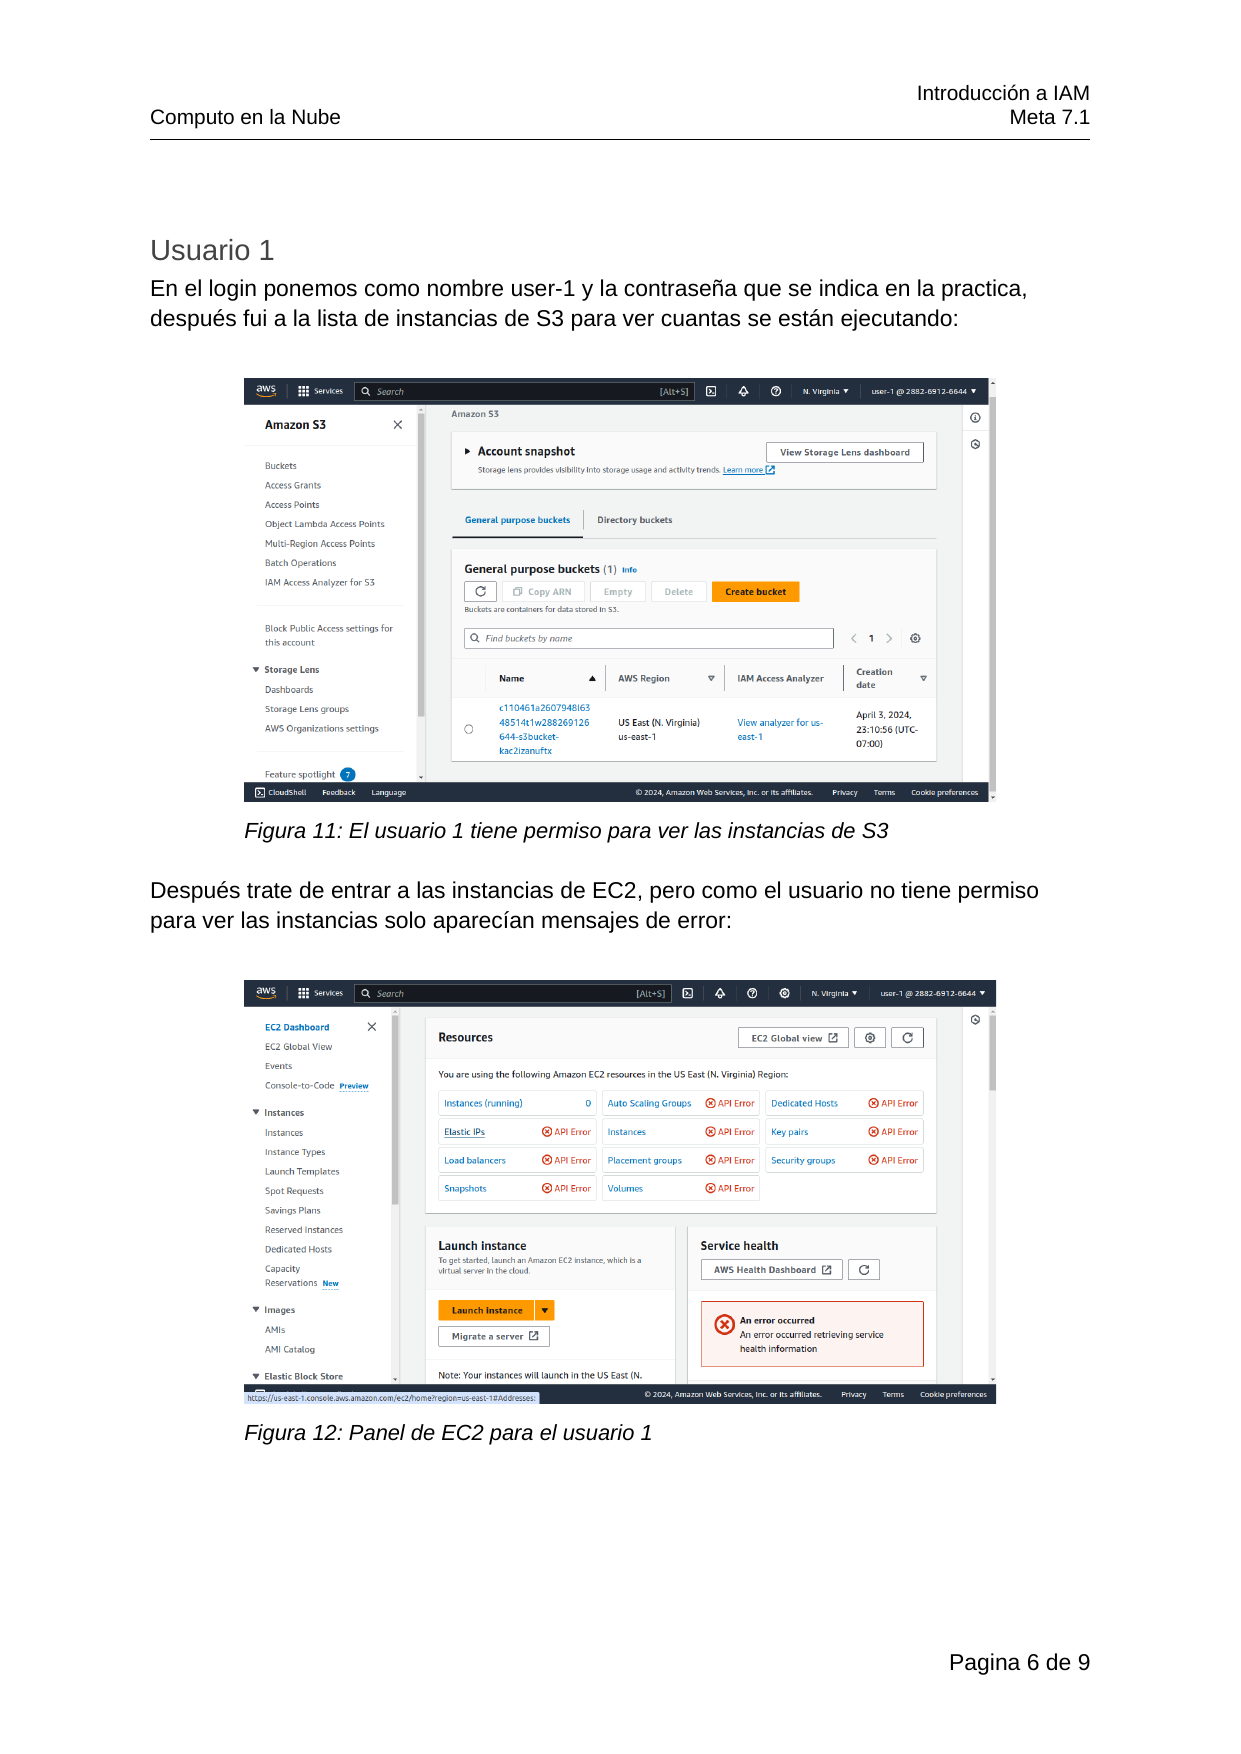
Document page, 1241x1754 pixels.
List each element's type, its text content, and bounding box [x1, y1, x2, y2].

picture [244, 980, 997, 1404]
text Después trate de entrar a las instancias de EC2, pero como el usuario no tiene permiso para ver las instancias solo aparecían mensajes de error: [150, 877, 1090, 934]
picture [244, 378, 997, 802]
subtitle Usuario 1 [150, 233, 1090, 267]
text En el login ponemos como nombre user-1 y la contraseña que se indica en la practica, después fui a la lista de instancias de S3 para ver cuantas se están ejecutando: [150, 275, 1090, 332]
text Figura 12: Panel de EC2 para el usuario 1 [244, 1404, 996, 1445]
text Figura 11: El usuario 1 tiene permiso para ver las instancias de S3 [244, 802, 996, 843]
